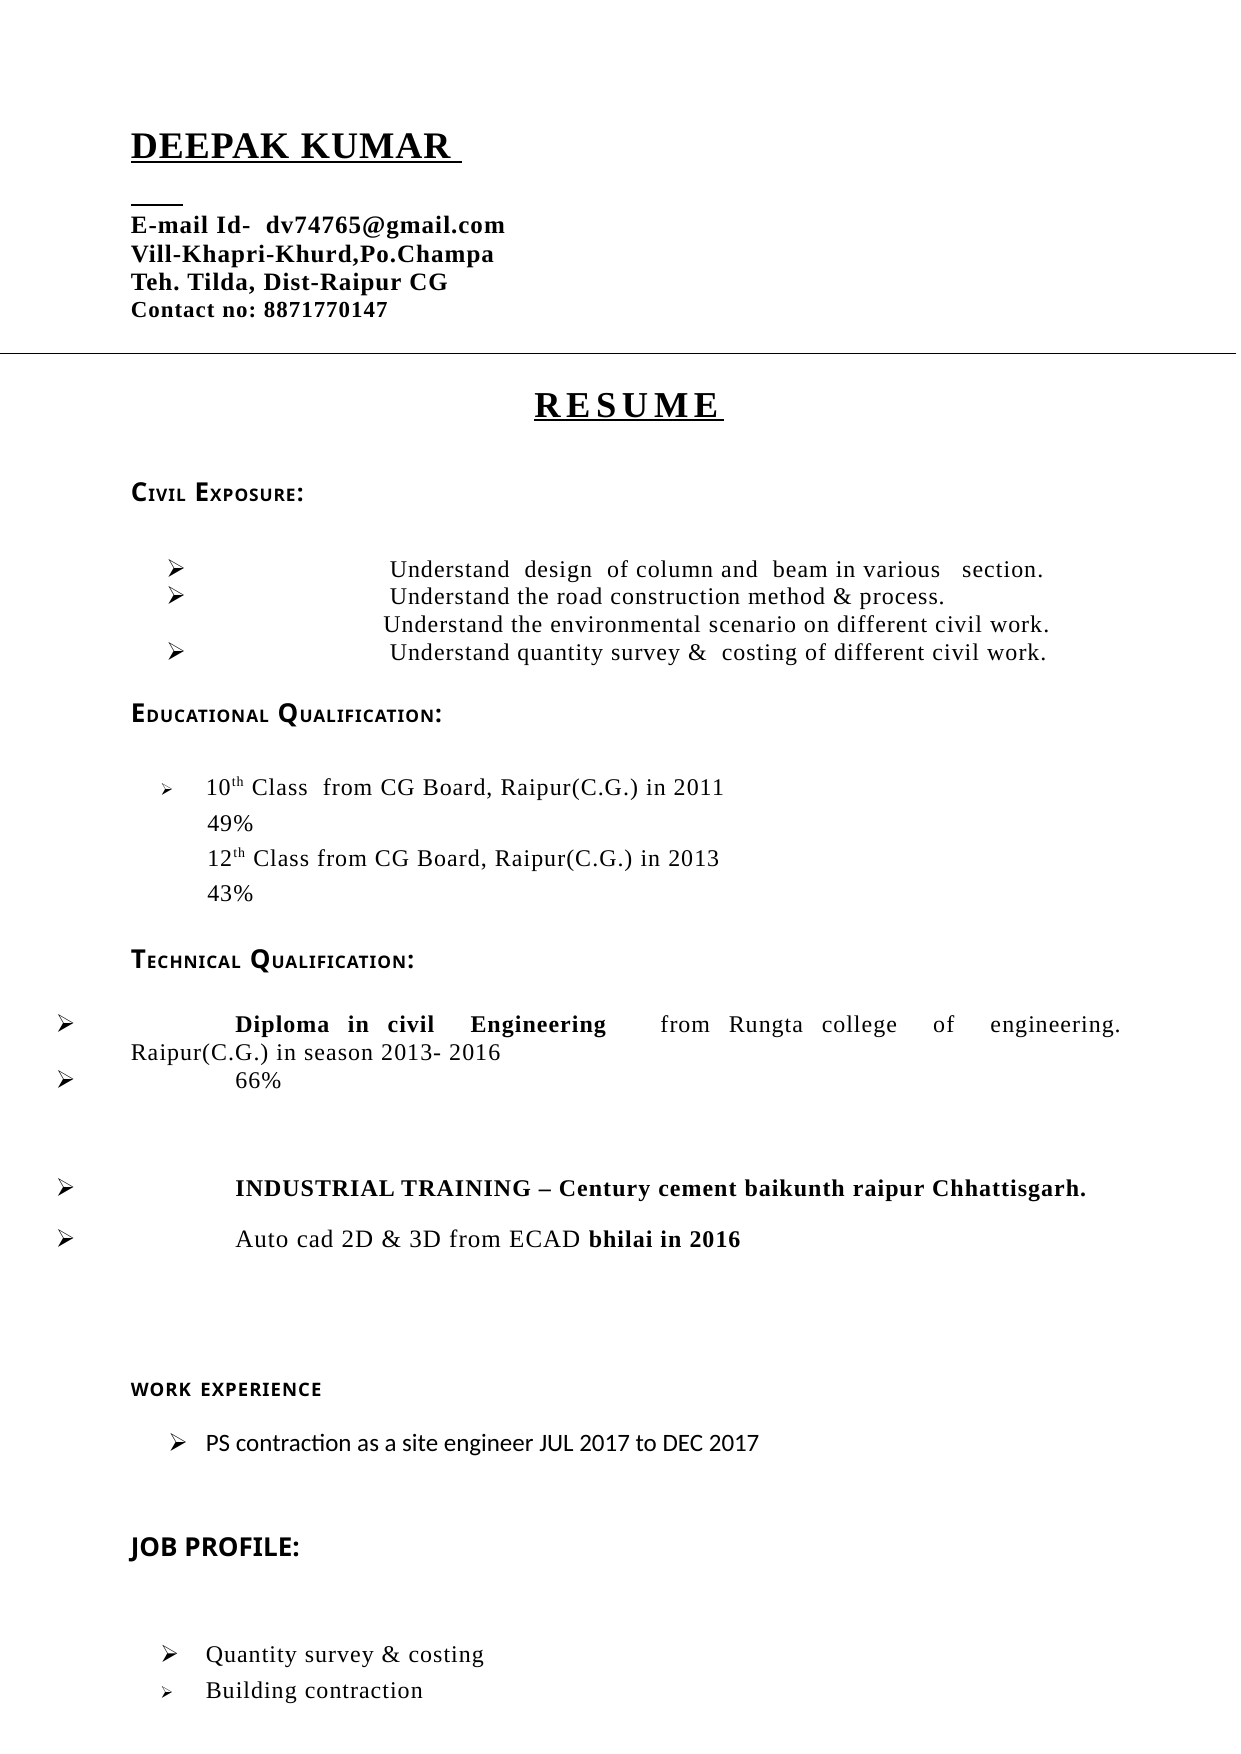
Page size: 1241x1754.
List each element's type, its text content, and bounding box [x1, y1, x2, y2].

text E-mail Id- dv74765@gmail.com [131, 210, 1122, 239]
text Educational Qualification: [131, 695, 1122, 730]
text Civil Exposure: [131, 474, 1122, 509]
text work experience [131, 1366, 1122, 1404]
text Understand the environmental scenario on different civil work. [131, 610, 1122, 638]
list JOB PROFILE: [131, 1529, 1122, 1564]
list Auto cad 2D & 3D from ECAD bhilai in 2016 [56, 1224, 1122, 1253]
list Understand design of column and beam in various section. [166, 554, 1122, 582]
list 12th Class from CG Board, Raipur(C.G.) in 2013 [207, 848, 1122, 871]
list Diploma in civil Engineering from Rungta college of engineering. Raipur(C.G.) in season 2013- 2016 [56, 1010, 1122, 1066]
text RESUME [131, 383, 1122, 425]
list Quantity survey & costing [160, 1644, 1122, 1667]
list 49% [207, 813, 1122, 836]
list Building contraction [160, 1680, 1122, 1703]
text DEEPAK KUMAR [131, 124, 1122, 167]
list INDUSTRIAL TRAINING – Century cement baikunth raipur Chhattisgarh. [56, 1174, 1122, 1202]
text Contact no: 8871770147 [131, 296, 1122, 323]
text Technical Qualification: [131, 941, 1122, 976]
list Understand the road construction method & process. [166, 582, 1122, 610]
list 66% [56, 1066, 1122, 1094]
list 10th Class from CG Board, Raipur(C.G.) in 2011 [160, 777, 1122, 800]
text Teh. Tilda, Dist-Raipur CG [131, 267, 1122, 296]
text Vill-Khapri-Khurd,Po.Champa [131, 239, 1122, 267]
list PS contraction as a site engineer JUL 2017 to DEC 2017 [168, 1427, 1122, 1458]
list 43% [207, 883, 1122, 906]
list Understand quantity survey & costing of different civil work. [166, 638, 1122, 666]
